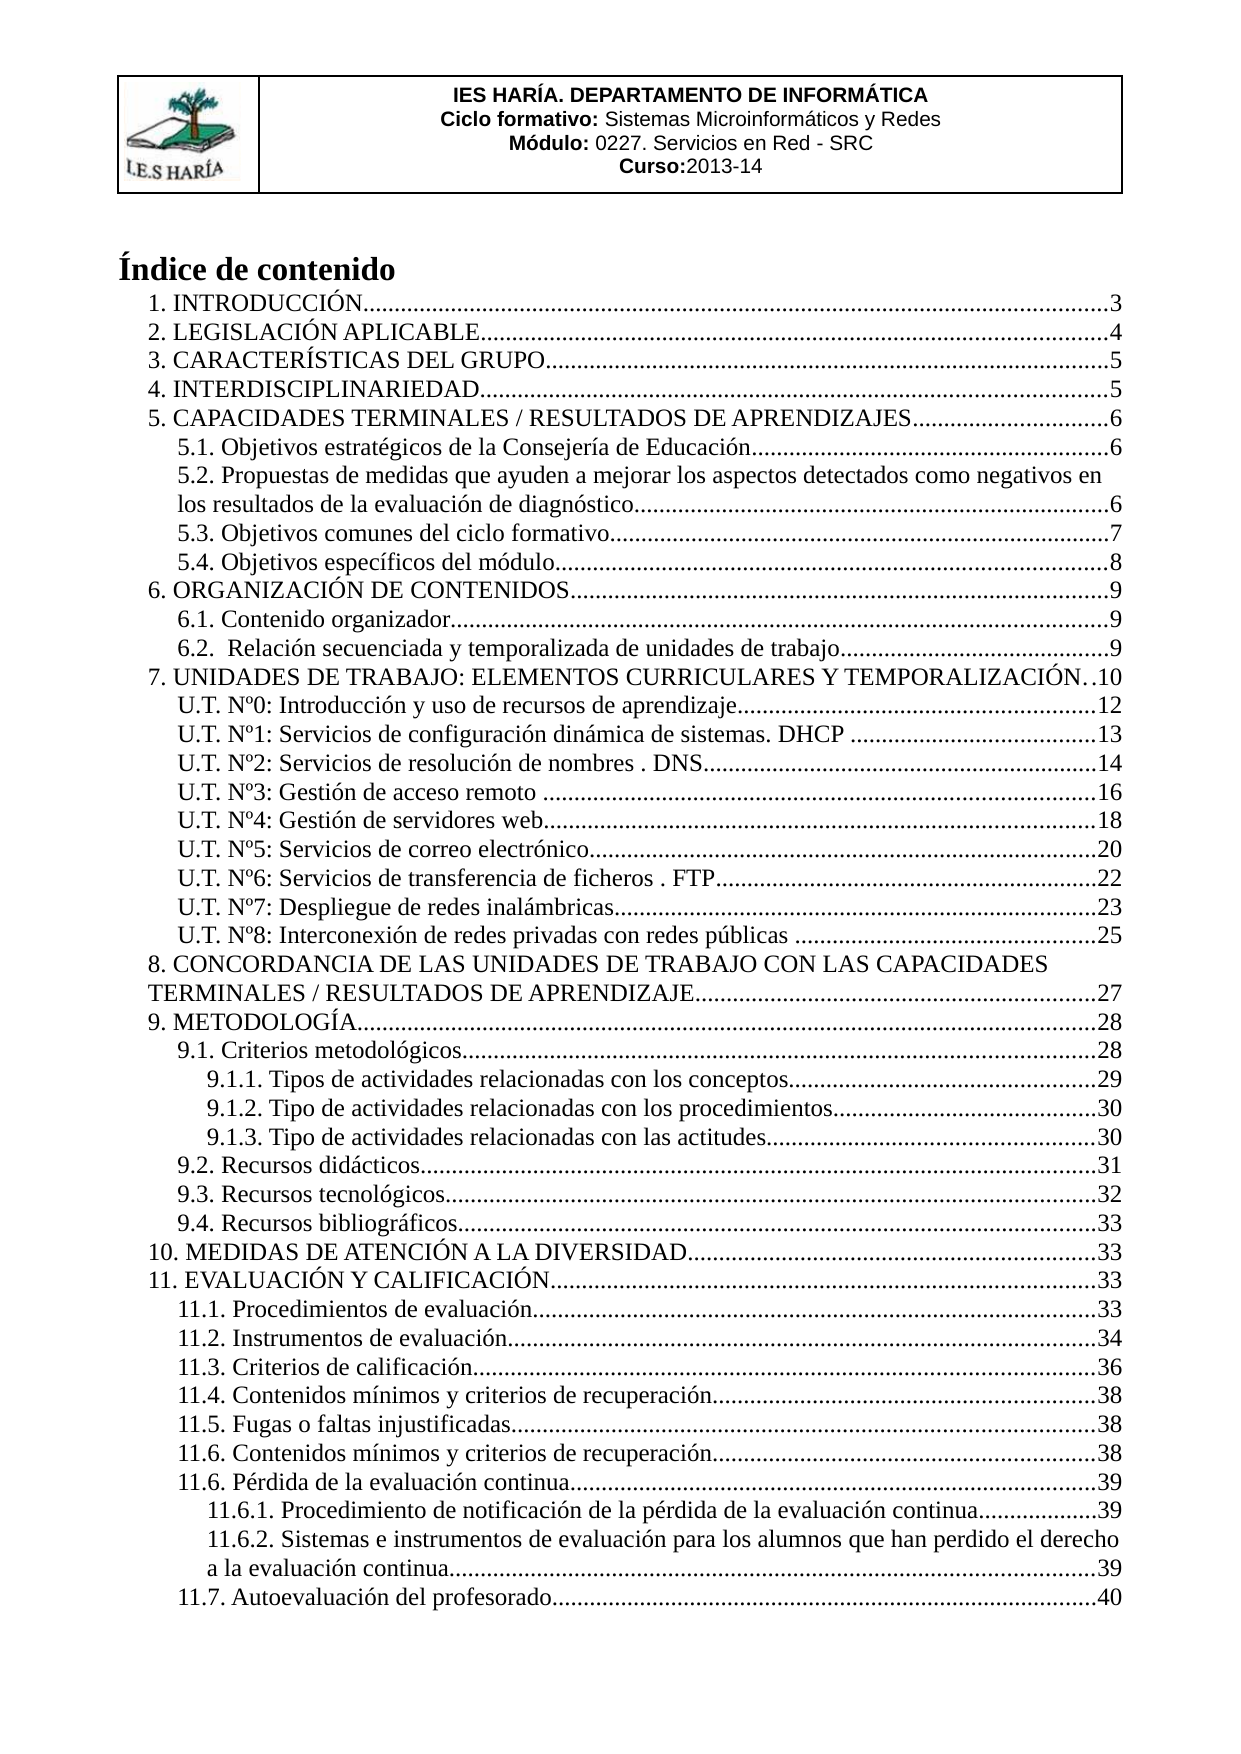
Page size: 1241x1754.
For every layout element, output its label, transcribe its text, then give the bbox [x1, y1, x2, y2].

text U.T. Nº8: Interconexión de redes privadas con redes públicas 25 [177, 920, 1122, 949]
text 9.1.3. Tipo de actividades relacionadas con las actitudes 30 [207, 1122, 1122, 1150]
text 5.1. Objetivos estratégicos de la Consejería de Educación 6 [177, 432, 1122, 460]
text 9. METODOLOGÍA 28 [148, 1007, 1122, 1035]
text U.T. Nº7: Despliegue de redes inalámbricas 23 [177, 892, 1122, 920]
text 11.1. Procedimientos de evaluación 33 [177, 1294, 1122, 1323]
text 5.4. Objetivos específicos del módulo 8 [177, 547, 1122, 575]
text 11. EVALUACIÓN Y CALIFICACIÓN 33 [148, 1265, 1122, 1294]
text 11.6.2. Sistemas e instrumentos de evaluación para los alumnos que han perdido el derecho a la evaluación continua 39 [207, 1524, 1122, 1582]
text 9.3. Recursos tecnológicos 32 [177, 1179, 1122, 1208]
text 5.2. Propuestas de medidas que ayuden a mejorar los aspectos detectados como negativos en los resultados de la evaluación de diagnóstico. 6 [177, 460, 1122, 518]
text 9.1.2. Tipo de actividades relacionadas con los procedimientos 30 [207, 1093, 1122, 1122]
text 11.7. Autoevaluación del profesorado 40 [177, 1582, 1122, 1610]
text 3. CARACTERÍSTICAS DEL GRUPO 5 [148, 345, 1122, 374]
text 11.6. Pérdida de la evaluación continua 39 [177, 1467, 1122, 1495]
text 1. INTRODUCCIÓN 3 [148, 288, 1122, 317]
text 9.4. Recursos bibliográficos 33 [177, 1208, 1122, 1237]
text 7. UNIDADES DE TRABAJO: ELEMENTOS CURRICULARES Y TEMPORALIZACIÓN 10 [148, 662, 1122, 690]
text 6. ORGANIZACIÓN DE CONTENIDOS 9 [148, 575, 1122, 604]
text 4. INTERDISCIPLINARIEDAD 5 [148, 374, 1122, 403]
text 11.4. Contenidos mínimos y criterios de recuperación 38 [177, 1380, 1122, 1409]
text U.T. Nº5: Servicios de correo electrónico 20 [177, 834, 1122, 863]
text U.T. Nº2: Servicios de resolución de nombres . DNS 14 [177, 748, 1122, 777]
text 10. MEDIDAS DE ATENCIÓN A LA DIVERSIDAD 33 [148, 1237, 1122, 1265]
text 5.3. Objetivos comunes del ciclo formativo 7 [177, 518, 1122, 547]
text U.T. Nº0: Introducción y uso de recursos de aprendizaje 12 [177, 690, 1122, 719]
text 11.3. Criterios de calificación 36 [177, 1352, 1122, 1380]
text 5. CAPACIDADES TERMINALES / RESULTADOS DE APRENDIZAJES 6 [148, 403, 1122, 432]
text 11.6. Contenidos mínimos y criterios de recuperación 38 [177, 1438, 1122, 1467]
subtitle Índice de contenido [118, 249, 1122, 288]
text 11.6.1. Procedimiento de notificación de la pérdida de la evaluación continua 39 [207, 1495, 1122, 1524]
text 6.2. Relación secuenciada y temporalizada de unidades de trabajo 9 [177, 633, 1122, 662]
picture [123, 82, 241, 181]
text U.T. Nº3: Gestión de acceso remoto 16 [177, 777, 1122, 805]
text 9.2. Recursos didácticos 31 [177, 1150, 1122, 1179]
text 8. CONCORDANCIA DE LAS UNIDADES DE TRABAJO CON LAS CAPACIDADES TERMINALES / RESULTADOS DE APRENDIZAJE 27 [148, 949, 1122, 1007]
text 2. LEGISLACIÓN APLICABLE 4 [148, 317, 1122, 345]
text 6.1. Contenido organizador 9 [177, 604, 1122, 633]
text U.T. Nº1: Servicios de configuración dinámica de sistemas. DHCP 13 [177, 719, 1122, 748]
text U.T. Nº6: Servicios de transferencia de ficheros . FTP 22 [177, 863, 1122, 892]
text 11.5. Fugas o faltas injustificadas 38 [177, 1409, 1122, 1438]
text 11.2. Instrumentos de evaluación 34 [177, 1323, 1122, 1352]
text 9.1.1. Tipos de actividades relacionadas con los conceptos 29 [207, 1064, 1122, 1093]
text U.T. Nº4: Gestión de servidores web 18 [177, 805, 1122, 834]
text 9.1. Criterios metodológicos 28 [177, 1035, 1122, 1064]
